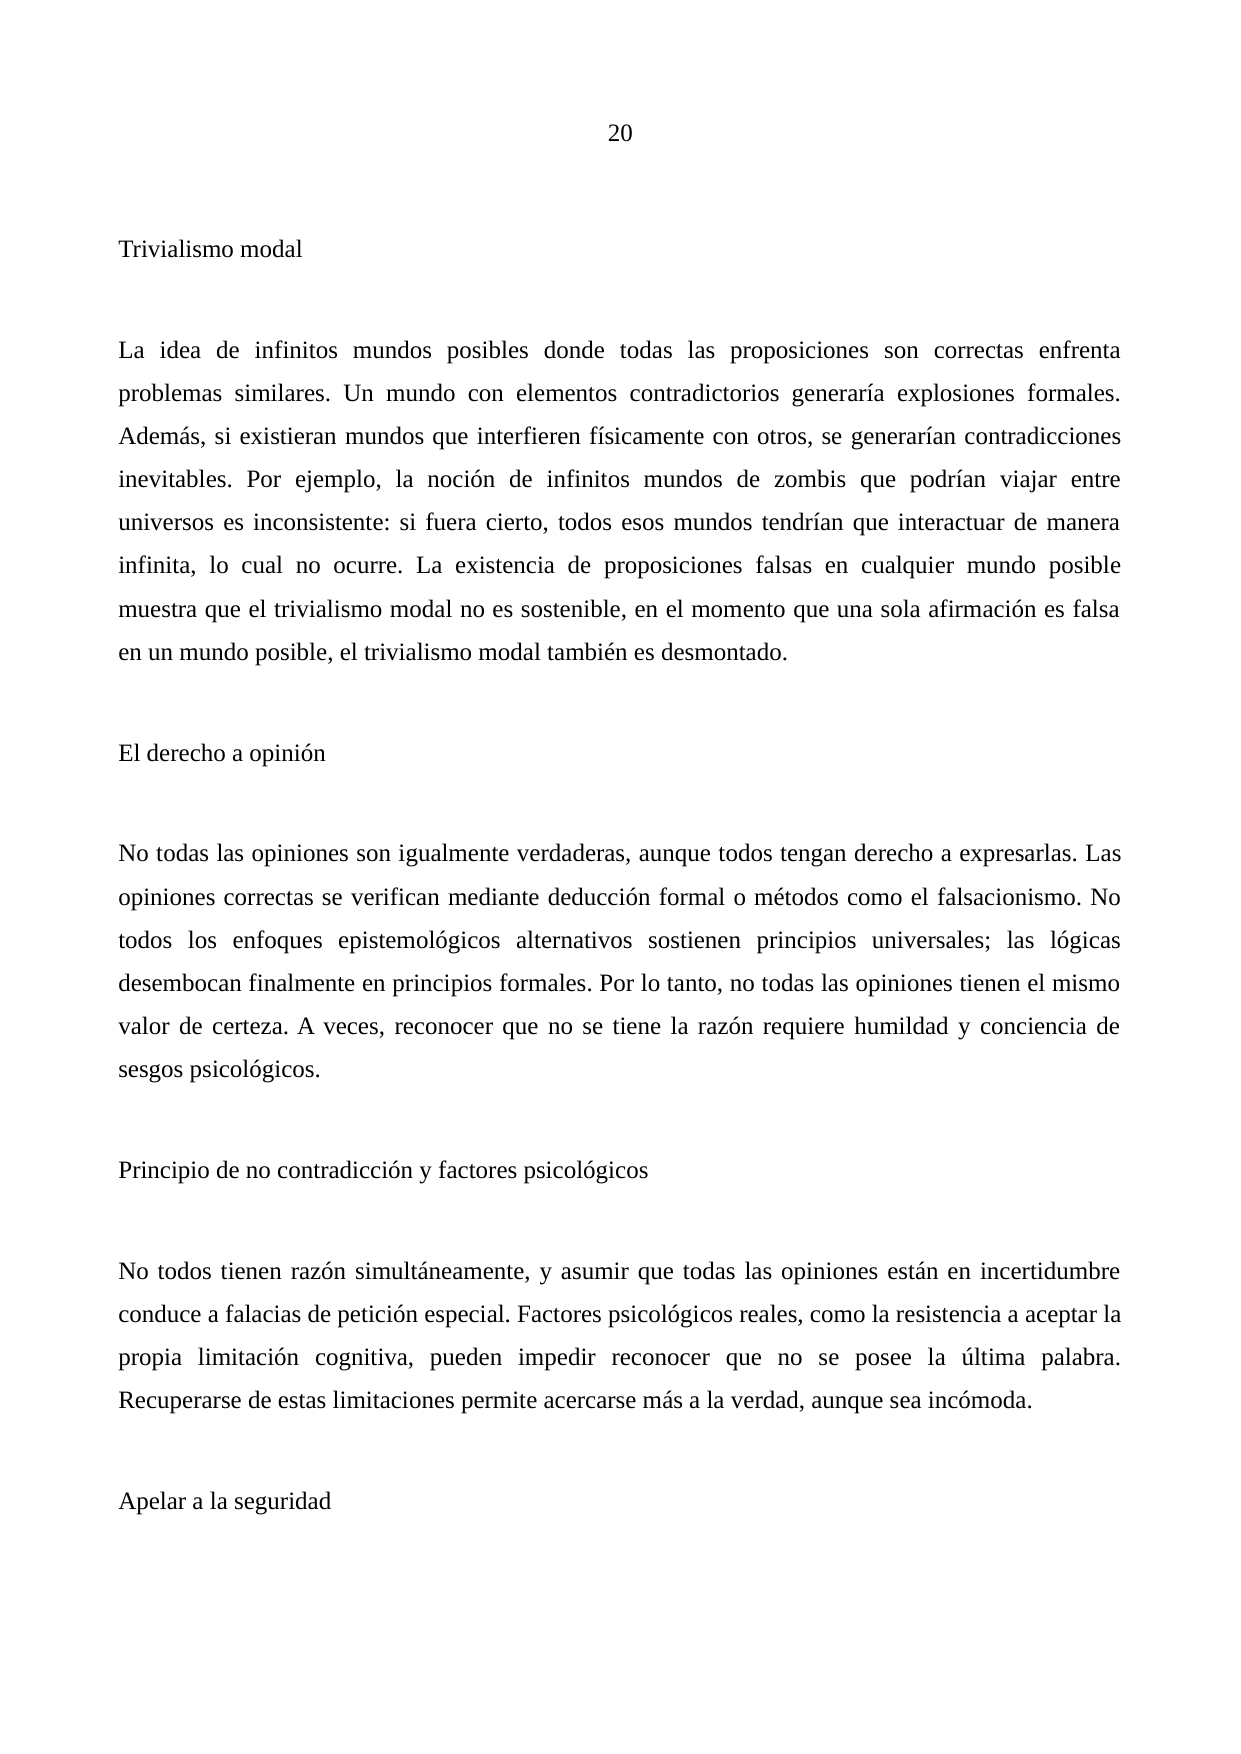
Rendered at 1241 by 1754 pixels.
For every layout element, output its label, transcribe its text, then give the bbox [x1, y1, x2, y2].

text El derecho a opinión [118, 738, 1122, 766]
text No todos tienen razón simultáneamente, y asumir que todas las opiniones están en incertidumbre conduce a falacias de petición especial. Factores psicológicos reales, como la resistencia a aceptar la propia limitación cognitiva, pueden impedir reconocer que no se posee la última palabra. Recuperarse de estas limitaciones permite acercarse más a la verdad, aunque sea incómoda. [118, 1256, 1122, 1414]
text No todas las opiniones son igualmente verdaderas, aunque todos tengan derecho a expresarlas. Las opiniones correctas se verifican mediante deducción formal o métodos como el falsacionismo. No todos los enfoques epistemológicos alternativos sostienen principios universales; las lógicas desembocan finalmente en principios formales. Por lo tanto, no todas las opiniones tienen el mismo valor de certeza. A veces, reconocer que no se tiene la razón requiere humildad y conciencia de sesgos psicológicos. [118, 838, 1122, 1083]
text La idea de infinitos mundos posibles donde todas las proposiciones son correctas enfrenta problemas similares. Un mundo con elementos contradictorios generaría explosiones formales. Además, si existieran mundos que interfieren físicamente con otros, se generarían contradicciones inevitables. Por ejemplo, la noción de infinitos mundos de zombis que podrían viajar entre universos es inconsistente: si fuera cierto, todos esos mundos tendrían que interactuar de manera infinita, lo cual no ocurre. La existencia de proposiciones falsas en cualquier mundo posible muestra que el trivialismo modal no es sostenible, en el momento que una sola afirmación es falsa en un mundo posible, el trivialismo modal también es desmontado. [118, 335, 1122, 666]
text Apelar a la seguridad [118, 1486, 1122, 1515]
text Trivialismo modal [118, 234, 1122, 263]
text Principio de no contradicción y factores psicológicos [118, 1155, 1122, 1184]
